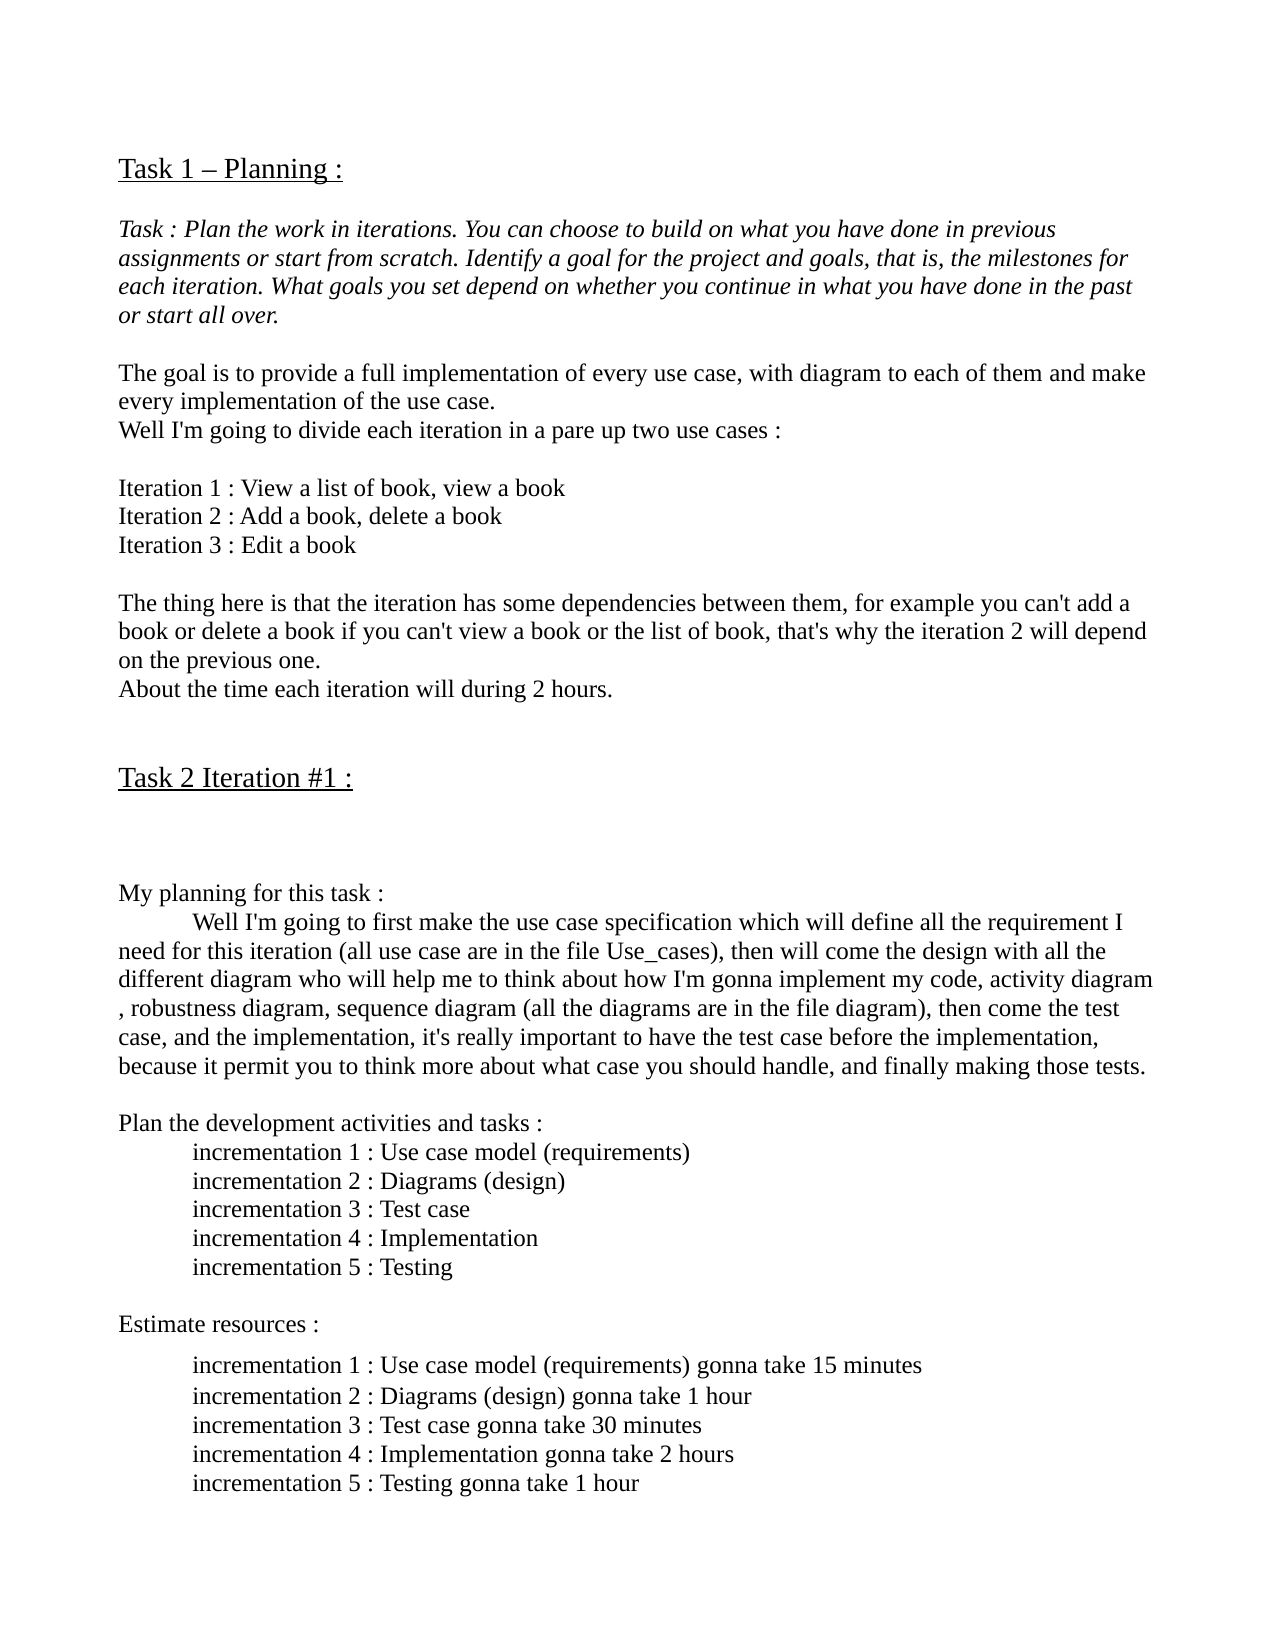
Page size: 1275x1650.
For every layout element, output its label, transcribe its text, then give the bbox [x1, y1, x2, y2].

text incrementation 3 : Test case [118, 1194, 1157, 1223]
text incrementation 1 : Use case model (requirements) [118, 1137, 1157, 1166]
text Task : Plan the work in iterations. You can choose to build on what you have done in previous assignments or start from scratch. Identify a goal for the project and goals, that is, the milestones for each iteration. What goals you set depend on whether you continue in what you have done in the past or start all over. [118, 214, 1157, 329]
text The goal is to provide a full implementation of every use case, with diagram to each of them and make every implementation of the use case. [118, 358, 1157, 415]
text My planning for this task : [118, 878, 1157, 907]
text The thing here is that the iteration has some dependencies between them, for example you can't add a book or delete a book if you can't view a book or the list of book, that's why the iteration 2 will depend on the previous one. [118, 588, 1157, 674]
text incrementation 4 : Implementation gonna take 2 hours [118, 1439, 1157, 1468]
text Iteration 2 : Add a book, delete a book [118, 501, 1157, 530]
text incrementation 5 : Testing [118, 1252, 1157, 1281]
text Well I'm going to first make the use case specification which will define all the requirement I need for this iteration (all use case are in the file Use_cases), then will come the design with all the different diagram who will help me to think about how I'm gonna implement my code, activity diagram , robustness diagram, sequence diagram (all the diagrams are in the file diagram), then come the test case, and the implementation, it's really important to have the test case before the implementation, because it permit you to think more about what case you should handle, and finally making those tests. [118, 907, 1157, 1079]
text Iteration 1 : View a list of book, view a book [118, 473, 1157, 501]
text Estimate resources : [118, 1309, 1157, 1338]
text Well I'm going to divide each iteration in a pare up two use cases : [118, 415, 1157, 444]
text incrementation 3 : Test case gonna take 30 minutes [118, 1410, 1157, 1439]
text About the time each iteration will during 2 hours. [118, 674, 1157, 703]
text Task 1 – Planning : [118, 152, 1157, 185]
text incrementation 1 : Use case model (requirements) gonna take 15 minutes [118, 1338, 1157, 1381]
text incrementation 5 : Testing gonna take 1 hour [118, 1468, 1157, 1496]
text Task 2 Iteration #1 : [118, 760, 1157, 794]
text incrementation 2 : Diagrams (design) [118, 1166, 1157, 1194]
text Plan the development activities and tasks : [118, 1108, 1157, 1137]
text incrementation 4 : Implementation [118, 1223, 1157, 1252]
text Iteration 3 : Edit a book [118, 530, 1157, 559]
text incrementation 2 : Diagrams (design) gonna take 1 hour [118, 1381, 1157, 1410]
